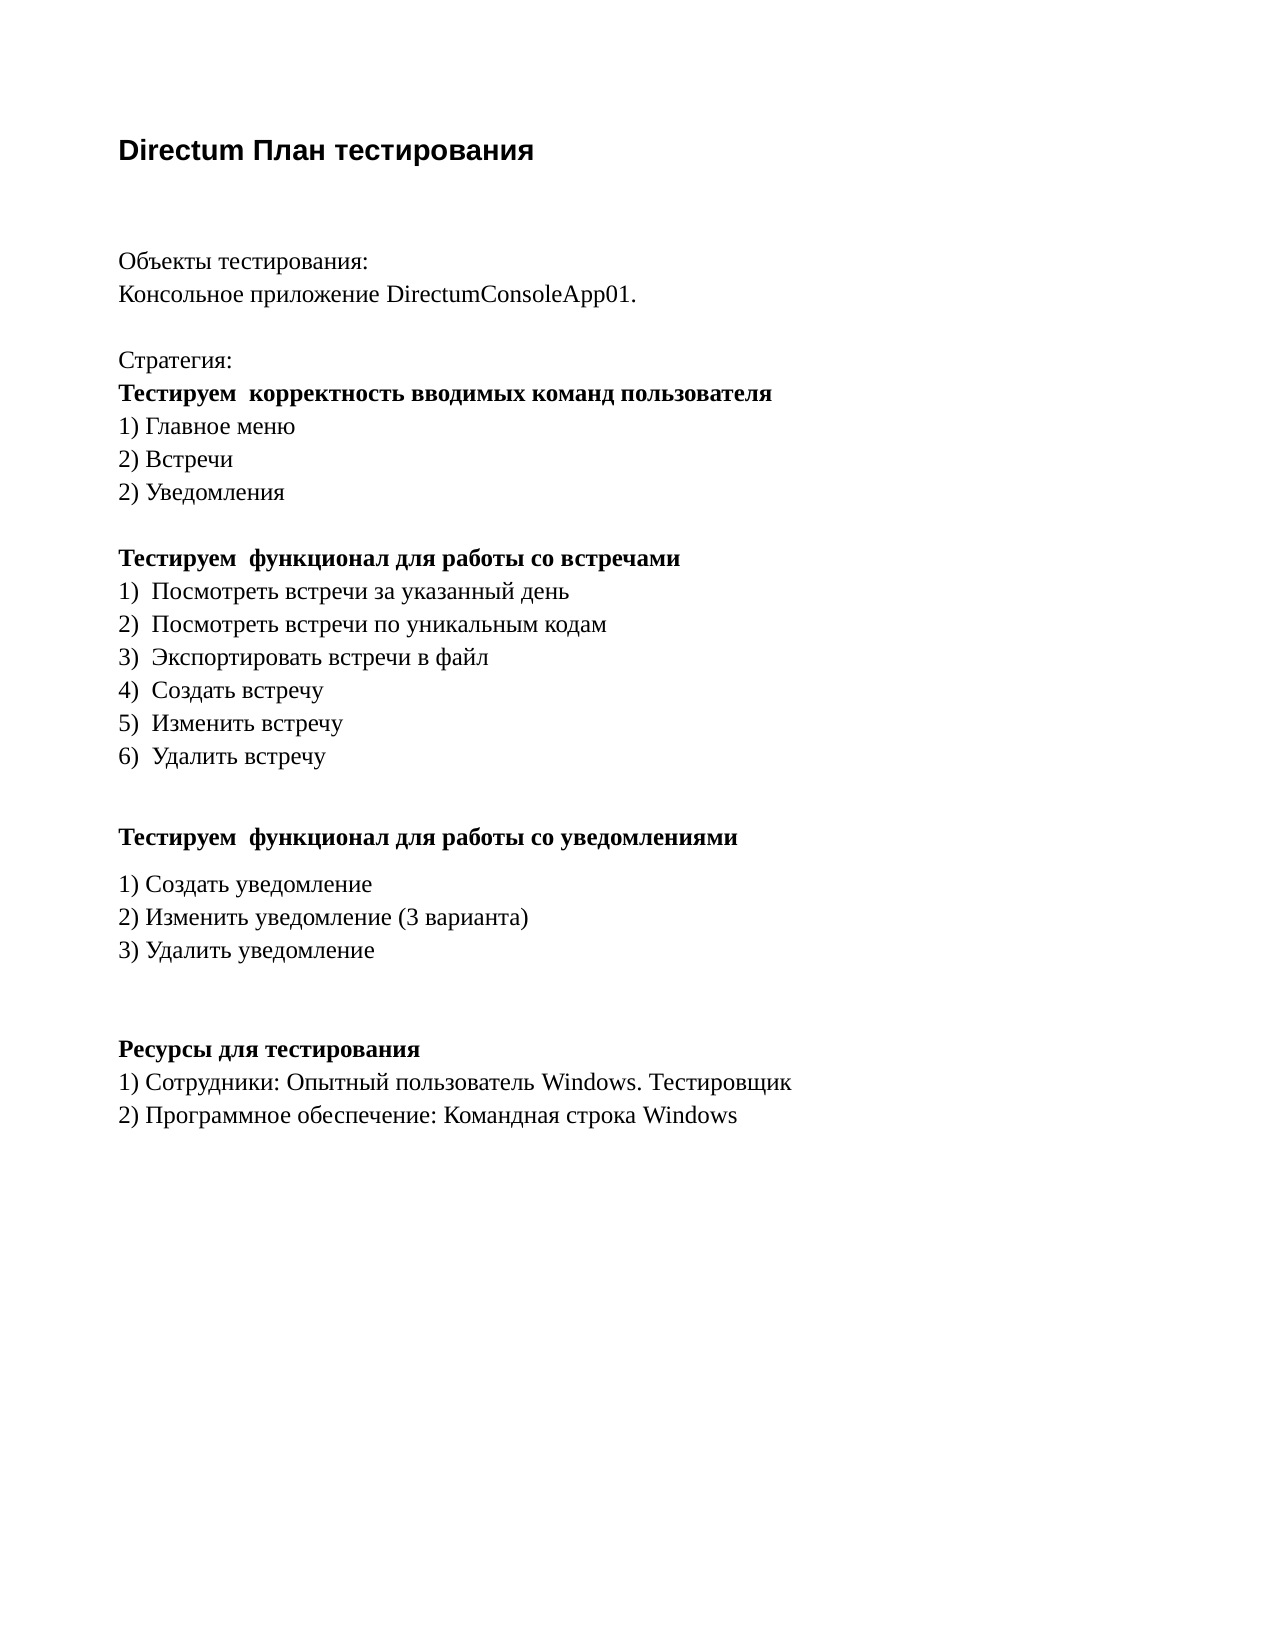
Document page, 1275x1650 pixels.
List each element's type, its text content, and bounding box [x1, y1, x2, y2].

text 1) Создать уведомление 2) Изменить уведомление (3 варианта) 3) Удалить уведомление Ресурсы для тестирования 1) Сотрудники: Опытный пользователь Windows. Тестировщик 2) Программное обеспечение: Командная строка Windows [118, 869, 1157, 1162]
subtitle Directum План тестирования [118, 133, 1157, 233]
text Объекты тестирования: Консольное приложение DirectumConsoleApp01. Стратегия: Тестируем корректность вводимых команд пользователя 1) Главное меню 2) Встречи 2) Уведомления Тестируем функционал для работы со встречами 1) Посмотреть встречи за указанный день 2) Посмотреть встречи по уникальным кодам 3) Экспортировать встречи в файл 4) Создать встречу 5) Изменить встречу 6) Удалить встречу [118, 246, 1157, 803]
text Тестируем функционал для работы со уведомлениями [118, 822, 1157, 851]
